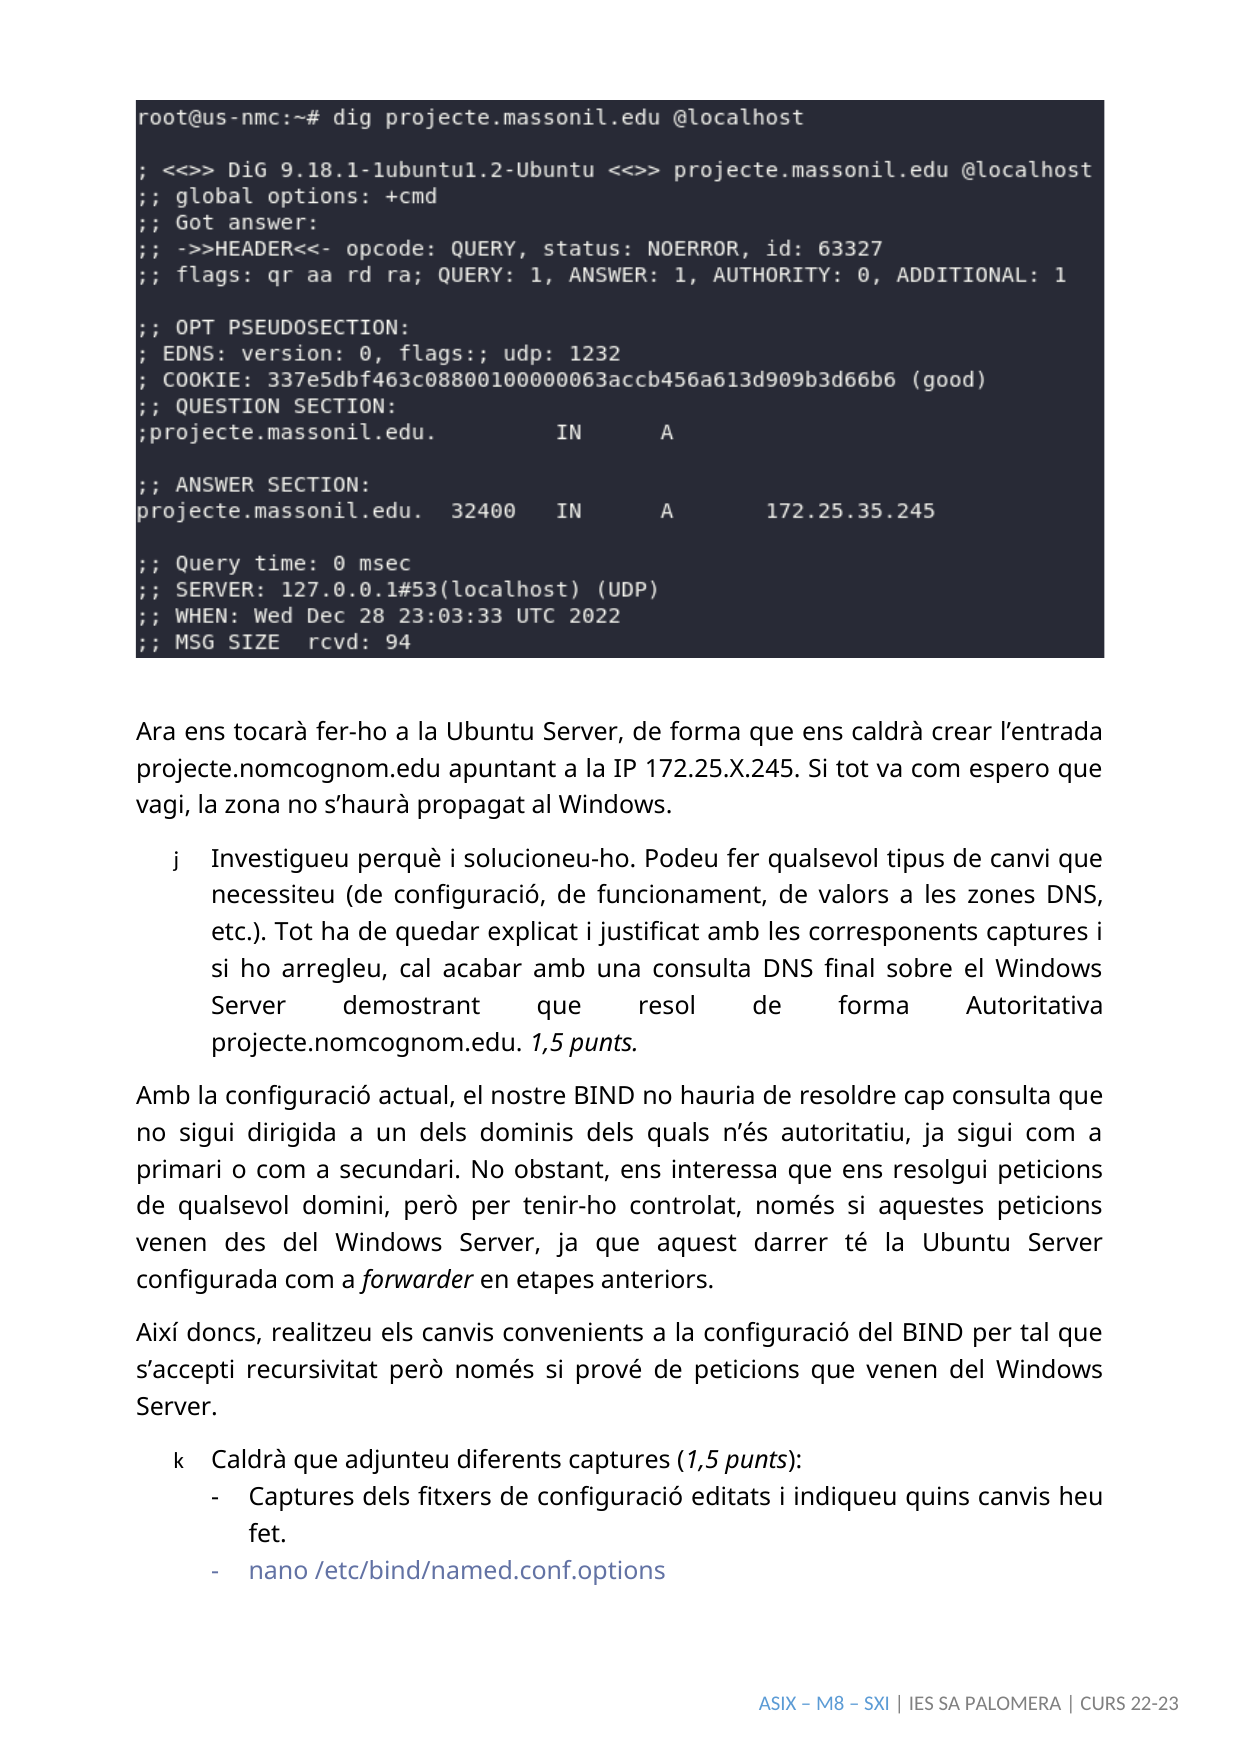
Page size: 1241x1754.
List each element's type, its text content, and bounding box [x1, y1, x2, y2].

list nano /etc/bind/named.conf.options [211, 1552, 1104, 1586]
list Investigueu perquè i solucioneu-ho. Podeu fer qualsevol tipus de canvi que necessiteu (de configuració, de funcionament, de valors a les zones DNS, etc.). Tot ha de quedar explicat i justificat amb les corresponents captures i si ho arregleu, cal acabar amb una consulta DNS final sobre el Windows Server demostrant que resol de forma Autoritativa projecte.nomcognom.edu. 1,5 punts. [173, 840, 1104, 1058]
list Captures dels fitxers de configuració editats i indiqueu quins canvis heu fet. [211, 1479, 1104, 1549]
picture [135, 100, 1105, 658]
text Ara ens tocarà fer-ho a la Ubuntu Server, de forma que ens caldrà crear l’entrada projecte.nomcognom.edu apuntant a la IP 172.25.X.245. Si tot va com espero que vagi, la zona no s’haurà propagat al Windows. [136, 713, 1104, 821]
text Així doncs, realitzeu els canvis convenients a la configuració del BIND per tal que s’accepti recursivitat però només si prové de peticions que venen del Windows Server. [136, 1315, 1104, 1423]
text Amb la configuració actual, el nostre BIND no hauria de resoldre cap consulta que no sigui dirigida a un dels dominis dels quals n’és autoritatiu, ja sigui com a primari o com a secundari. No obstant, ens interessa que ens resolgui peticions de qualsevol domini, però per tenir-ho controlat, només si aquestes peticions venen des del Windows Server, ja que aquest darrer té la Ubuntu Server configurada com a forwarder en etapes anteriors. [136, 1078, 1104, 1296]
list Caldrà que adjunteu diferents captures (1,5 punts): [173, 1442, 1104, 1476]
